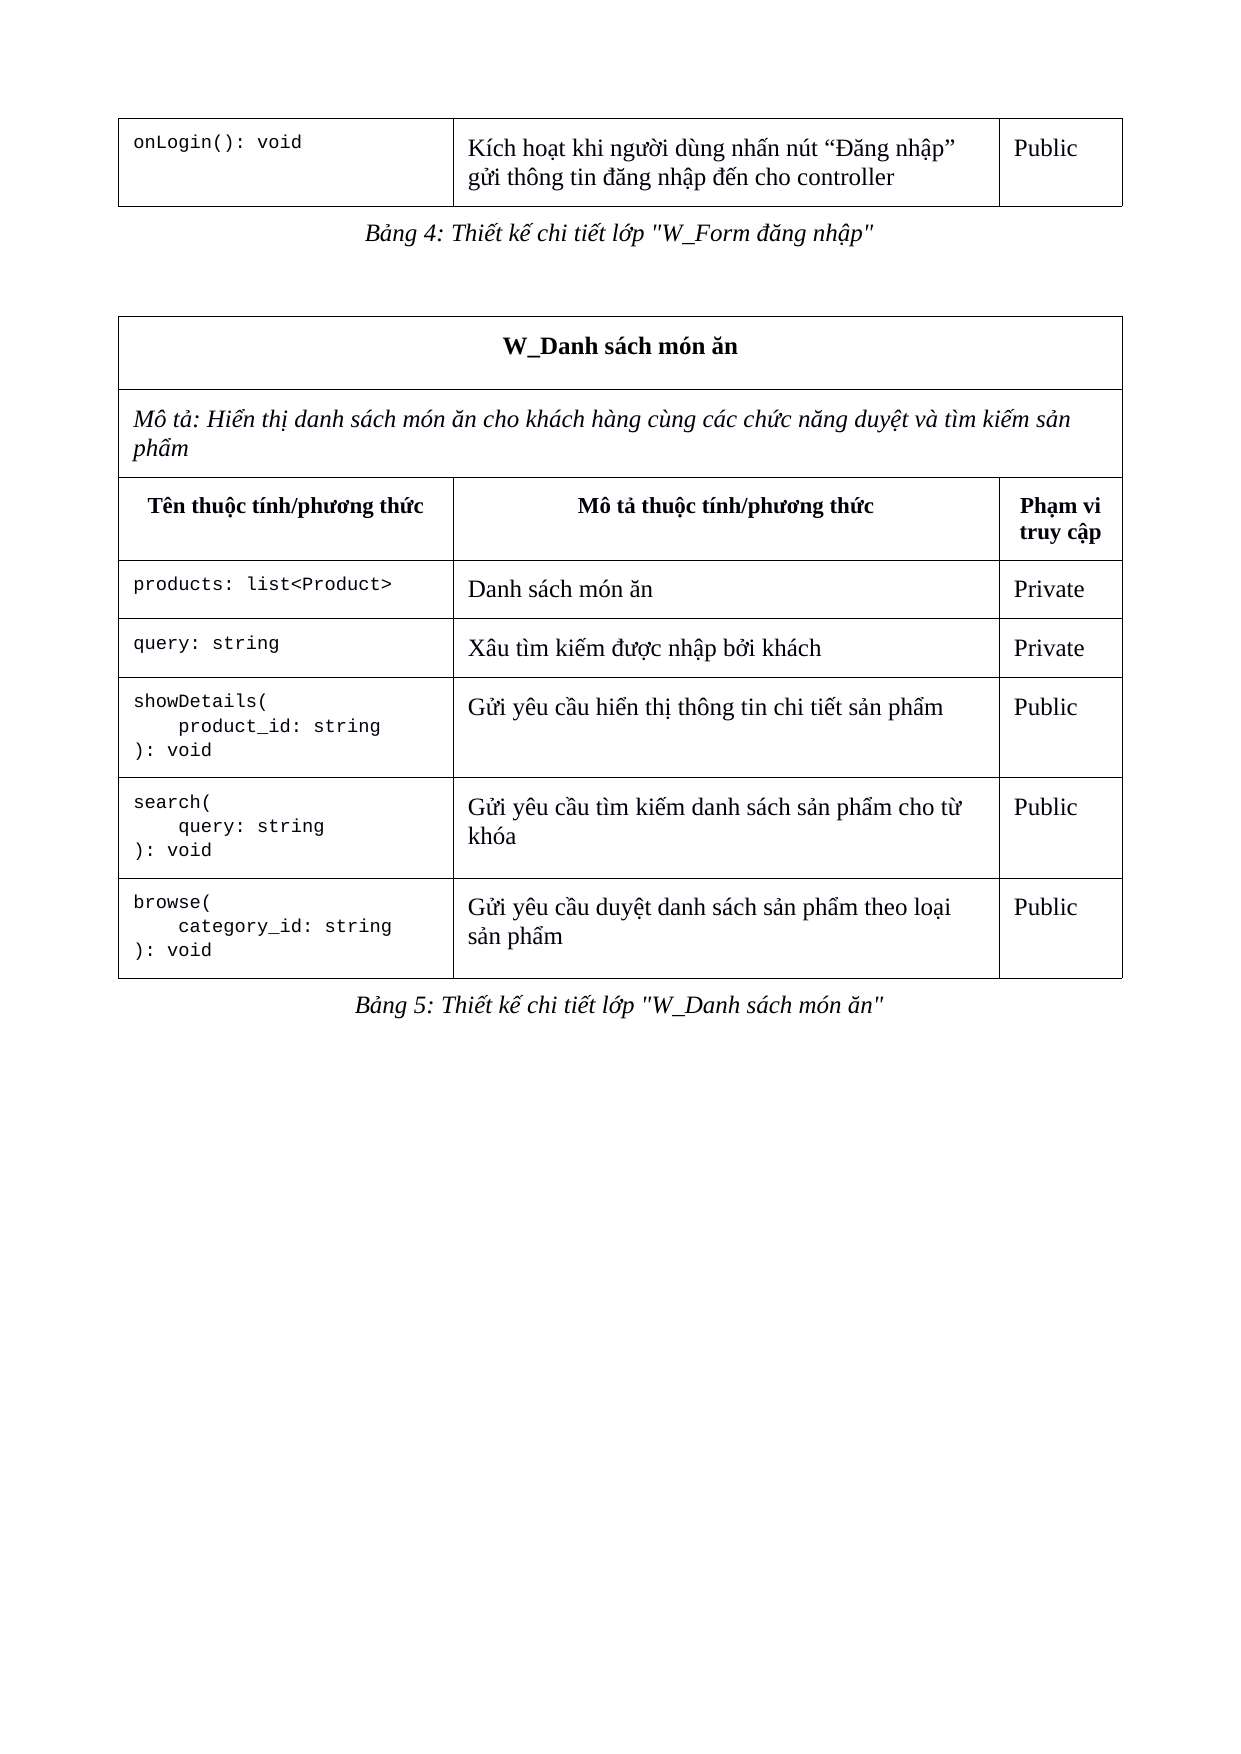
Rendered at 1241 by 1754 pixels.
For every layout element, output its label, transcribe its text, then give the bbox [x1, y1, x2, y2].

table_cell Public [1000, 778, 1122, 877]
table_cell products: list<Product> [119, 561, 453, 618]
table_cell Public [1000, 119, 1122, 206]
text Bảng 4: Thiết kế chi tiết lớp "W_Form đăng nhập" [118, 218, 1122, 247]
table_cell Danh sách món ăn [454, 561, 999, 618]
table_cell query: string [119, 619, 453, 677]
table_cell Mô tả: Hiển thị danh sách món ăn cho khách hàng cùng các chức năng duyệt và tìm kiếm sản phẩm [119, 390, 1122, 477]
table_cell Xâu tìm kiếm được nhập bởi khách [454, 619, 999, 677]
table_header W_Danh sách món ăn [119, 317, 1122, 389]
text Bảng 5: Thiết kế chi tiết lớp "W_Danh sách món ăn" [118, 990, 1122, 1019]
table_cell Public [1000, 879, 1122, 977]
table_cell Private [1000, 561, 1122, 618]
table_cell Mô tả thuộc tính/phương thức [454, 478, 999, 559]
table_cell Gửi yêu cầu tìm kiếm danh sách sản phẩm cho từ khóa [454, 778, 999, 877]
table_cell onLogin(): void [119, 119, 453, 206]
table_cell Gửi yêu cầu hiển thị thông tin chi tiết sản phẩm [454, 678, 999, 777]
table_cell Tên thuộc tính/phương thức [119, 478, 453, 559]
table_cell Public [1000, 678, 1122, 777]
table_cell Private [1000, 619, 1122, 677]
table_cell Phạm vi truy cập [1000, 478, 1122, 559]
table_cell showDetails( product_id: string ): void [119, 678, 453, 777]
table_cell Kích hoạt khi người dùng nhấn nút “Đăng nhập” gửi thông tin đăng nhập đến cho controller [454, 119, 999, 206]
table_cell Gửi yêu cầu duyệt danh sách sản phẩm theo loại sản phẩm [454, 879, 999, 977]
table_cell search( query: string ): void [119, 778, 453, 877]
table_cell browse( category_id: string ): void [119, 879, 453, 977]
